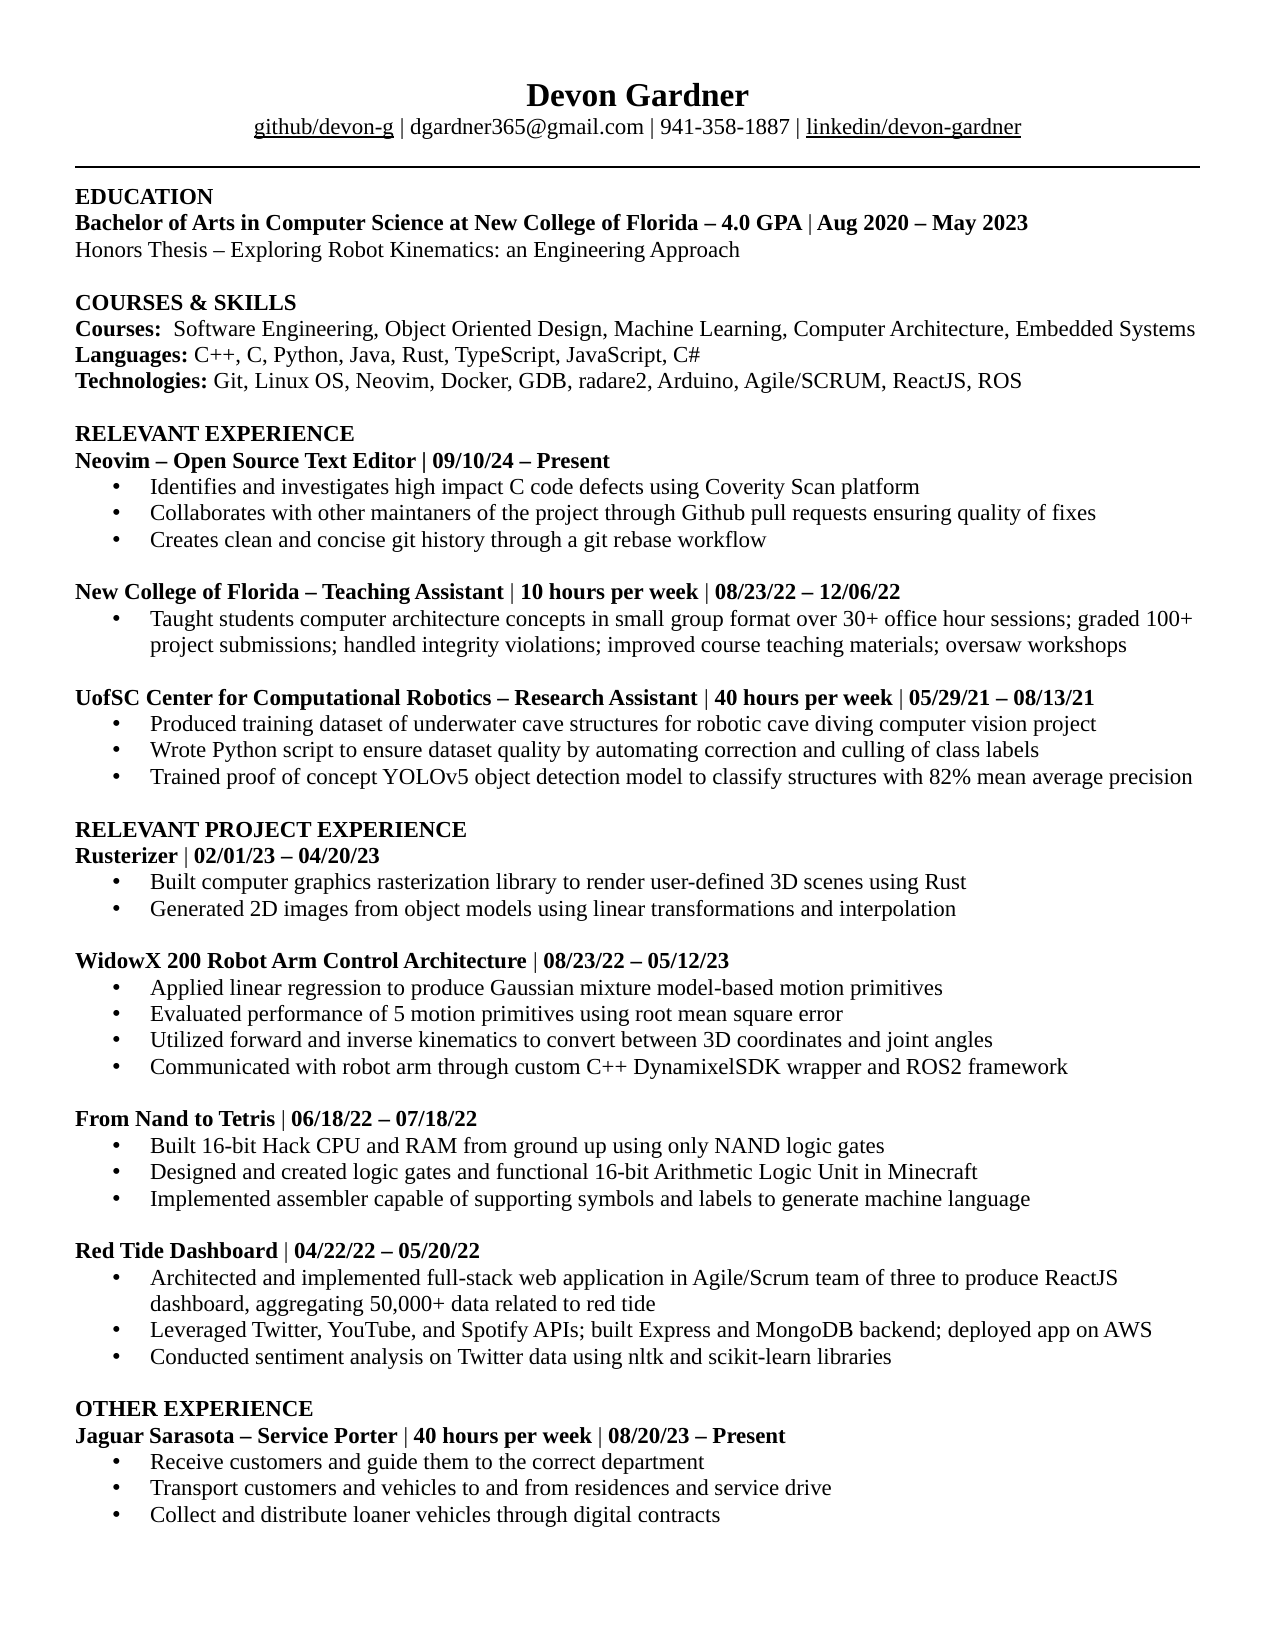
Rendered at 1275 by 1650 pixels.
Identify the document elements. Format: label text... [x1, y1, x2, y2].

list Identifies and investigates high impact C code defects using Coverity Scan platform [112, 473, 1200, 499]
text New College of Florida – Teaching Assistant | 10 hours per week | 08/23/22 – 12/06/22 [75, 578, 1200, 605]
list Applied linear regression to produce Gaussian mixture model-based motion primitives [112, 974, 1200, 1000]
list Collect and distribute loaner vehicles through digital contracts [112, 1501, 1200, 1527]
text Honors Thesis – Exploring Robot Kinematics: an Engineering Approach [75, 236, 1200, 262]
text Neovim – Open Source Text Editor | 09/10/24 – Present [75, 447, 1200, 473]
text Devon Gardner [75, 75, 1200, 113]
text RELEVANT EXPERIENCE [75, 420, 1200, 447]
text Rusterizer | 02/01/23 – 04/20/23 [75, 842, 1200, 868]
text OTHER EXPERIENCE [75, 1395, 1200, 1422]
list Built computer graphics rasterization library to render user-defined 3D scenes using Rust [112, 868, 1200, 895]
list Generated 2D images from object models using linear transformations and interpolation [112, 895, 1200, 921]
text Courses: Software Engineering, Object Oriented Design, Machine Learning, Computer Architecture, Embedded Systems [75, 315, 1200, 341]
list Built 16-bit Hack CPU and RAM from ground up using only NAND logic gates [112, 1132, 1200, 1158]
list Receive customers and guide them to the correct department [112, 1448, 1200, 1474]
list Conducted sentiment analysis on Twitter data using nltk and scikit-learn libraries [112, 1343, 1200, 1369]
text WidowX 200 Robot Arm Control Architecture | 08/23/22 – 05/12/23 [75, 947, 1200, 974]
list Architected and implemented full-stack web application in Agile/Scrum team of three to produce ReactJS dashboard, aggregating 50,000+ data related to red tide [112, 1264, 1200, 1316]
list Trained proof of concept YOLOv5 object detection model to classify structures with 82% mean average precision [112, 763, 1200, 789]
text UofSC Center for Computational Robotics – Research Assistant | 40 hours per week | 05/29/21 – 08/13/21 [75, 684, 1200, 710]
list Communicated with robot arm through custom C++ DynamixelSDK wrapper and ROS2 framework [112, 1053, 1200, 1079]
list Implemented assembler capable of supporting symbols and labels to generate machine language [112, 1184, 1200, 1211]
list Produced training dataset of underwater cave structures for robotic cave diving computer vision project [112, 710, 1200, 737]
list Taught students computer architecture concepts in small group format over 30+ office hour sessions; graded 100+ project submissions; handled integrity violations; improved course teaching materials; oversaw workshops [112, 605, 1200, 657]
list Creates clean and concise git history through a git rebase workflow [112, 526, 1200, 552]
text From Nand to Tetris | 06/18/22 – 07/18/22 [75, 1106, 1200, 1132]
list Designed and created logic gates and functional 16-bit Arithmetic Logic Unit in Minecraft [112, 1158, 1200, 1184]
text Languages: C++, C, Python, Java, Rust, TypeScript, JavaScript, C# [75, 341, 1200, 368]
text Technologies: Git, Linux OS, Neovim, Docker, GDB, radare2, Arduino, Agile/SCRUM, ReactJS, ROS [75, 368, 1200, 394]
text Jaguar Sarasota – Service Porter | 40 hours per week | 08/20/23 – Present [75, 1422, 1200, 1448]
text EDUCATION [75, 183, 1200, 209]
list Evaluated performance of 5 motion primitives using root mean square error [112, 1000, 1200, 1026]
list Leveraged Twitter, YouTube, and Spotify APIs; built Express and MongoDB backend; deployed app on AWS [112, 1316, 1200, 1343]
list Wrote Python script to ensure dataset quality by automating correction and culling of class labels [112, 737, 1200, 763]
list Utilized forward and inverse kinematics to convert between 3D coordinates and joint angles [112, 1026, 1200, 1053]
text Red Tide Dashboard | 04/22/22 – 05/20/22 [75, 1237, 1200, 1264]
list Collaborates with other maintaners of the project through Github pull requests ensuring quality of fixes [112, 499, 1200, 526]
list Transport customers and vehicles to and from residences and service drive [112, 1474, 1200, 1501]
text RELEVANT PROJECT EXPERIENCE [75, 816, 1200, 842]
text COURSES & SKILLS [75, 288, 1200, 315]
text github/devon-g | dgardner365@gmail.com | 941-358-1887 | linkedin/devon-gardner [75, 113, 1200, 140]
text Bachelor of Arts in Computer Science at New College of Florida – 4.0 GPA | Aug 2020 – May 2023 [75, 209, 1200, 236]
